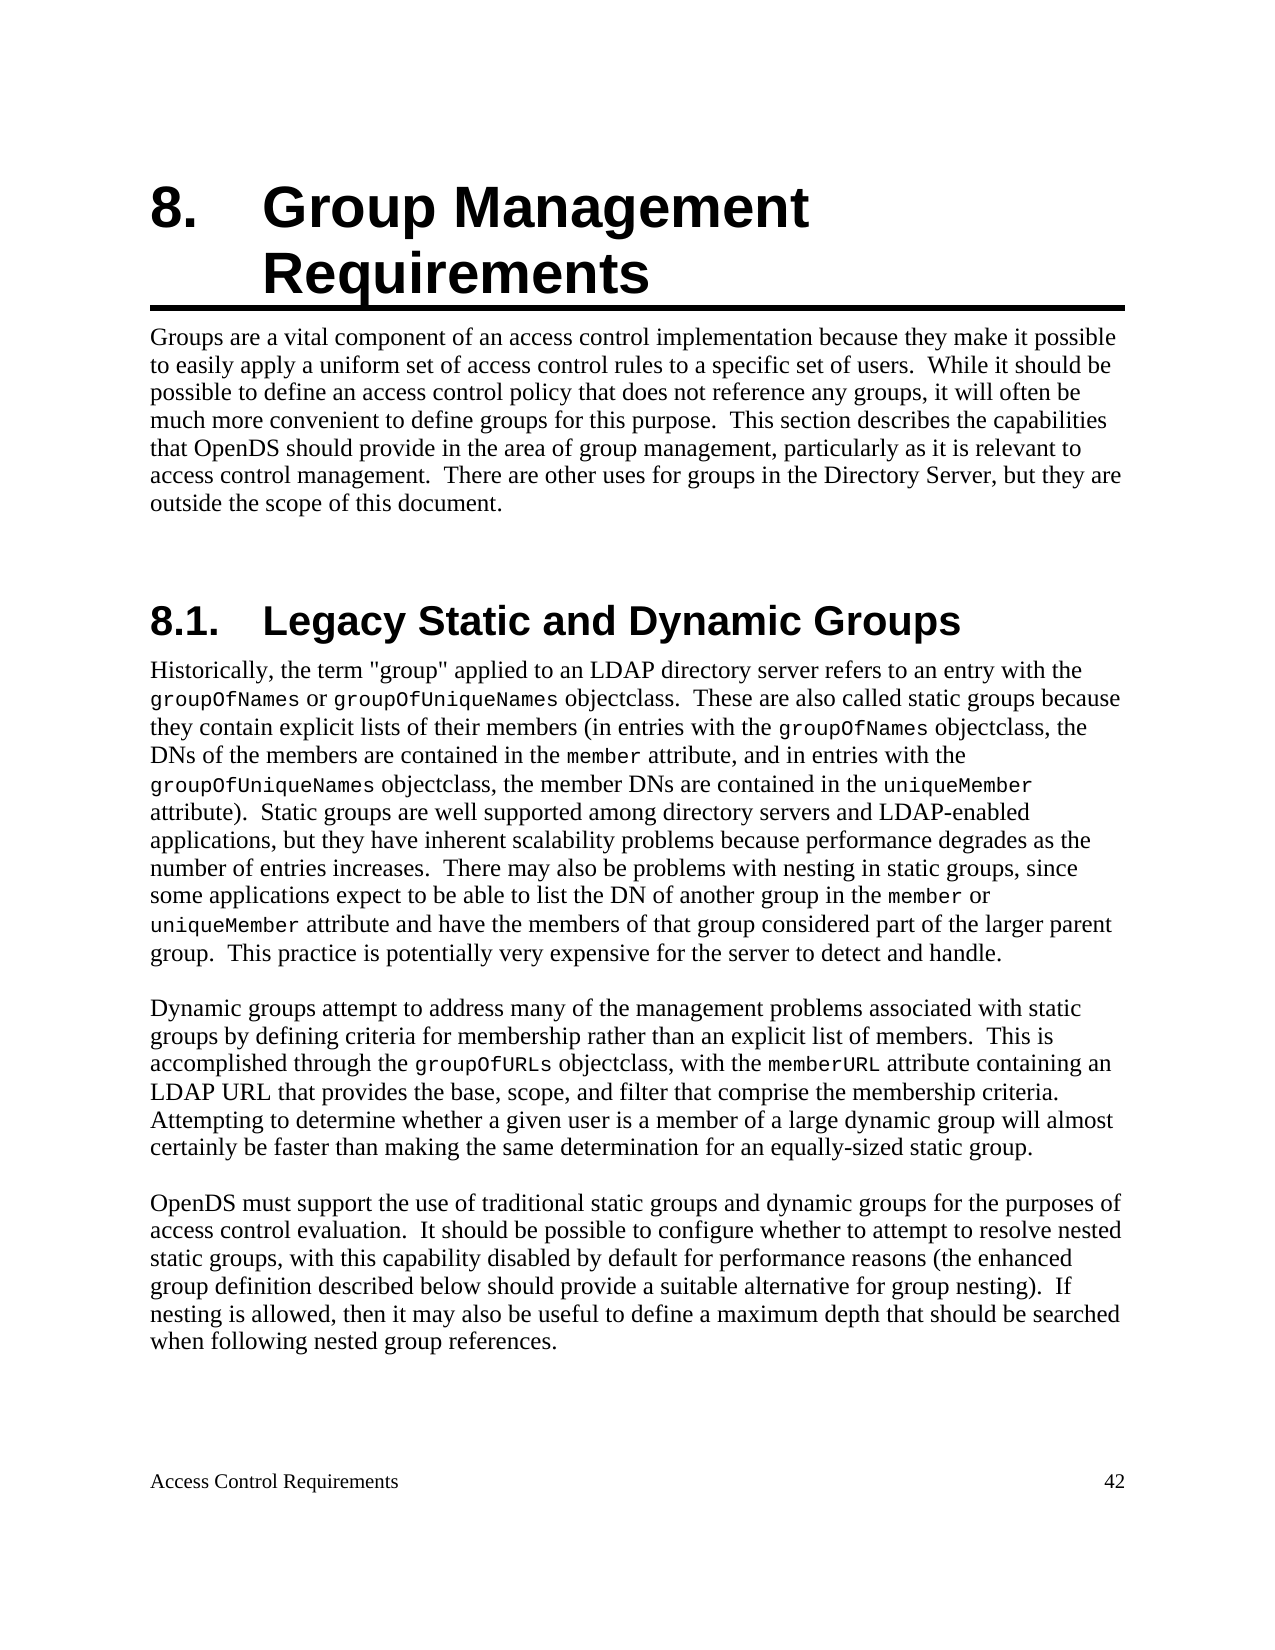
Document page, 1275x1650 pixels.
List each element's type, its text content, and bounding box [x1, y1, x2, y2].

subtitle Legacy Static and Dynamic Groups [150, 597, 1125, 644]
text Groups are a vital component of an access control implementation because they make it possible to easily apply a uniform set of access control rules to a specific set of users. While it should be possible to define an access control policy that does not reference any groups, it will often be much more convenient to define groups for this purpose. This section describes the capabilities that OpenDS should provide in the area of group management, particularly as it is relevant to access control management. There are other uses for groups in the Directory Server, but they are outside the scope of this document. [150, 323, 1125, 517]
subtitle Group Management Requirements [150, 175, 1125, 305]
text Historically, the term "group" applied to an LDAP directory server refers to an entry with the groupOfNames or groupOfUniqueNames objectclass. These are also called static groups because they contain explicit lists of their members (in entries with the groupOfNames objectclass, the DNs of the members are contained in the member attribute, and in entries with the groupOfUniqueNames objectclass, the member DNs are contained in the uniqueMember attribute). Static groups are well supported among directory servers and LDAP-enabled applications, but they have inherent scalability problems because performance degrades as the number of entries increases. There may also be problems with nesting in static groups, since some applications expect to be able to list the DN of another group in the member or uniqueMember attribute and have the members of that group considered part of the larger parent group. This practice is potentially very expensive for the server to detect and handle. [150, 657, 1125, 966]
text OpenDS must support the use of traditional static groups and dynamic groups for the purposes of access control evaluation. It should be possible to configure whether to attempt to resolve nested static groups, with this capability disabled by default for performance reasons (the enhanced group definition described below should provide a suitable alternative for group nesting). If nesting is allowed, then it may also be useful to define a maximum depth that should be searched when following nested group references. [150, 1189, 1125, 1355]
text Dynamic groups attempt to address many of the management problems associated with static groups by defining criteria for membership rather than an explicit list of members. This is accomplished through the groupOfURLs objectclass, with the memberURL attribute containing an LDAP URL that provides the base, scope, and filter that comprise the membership criteria. Attempting to determine whether a given user is a member of a large dynamic group will almost certainly be faster than making the same determination for an equally-sized static group. [150, 994, 1125, 1161]
